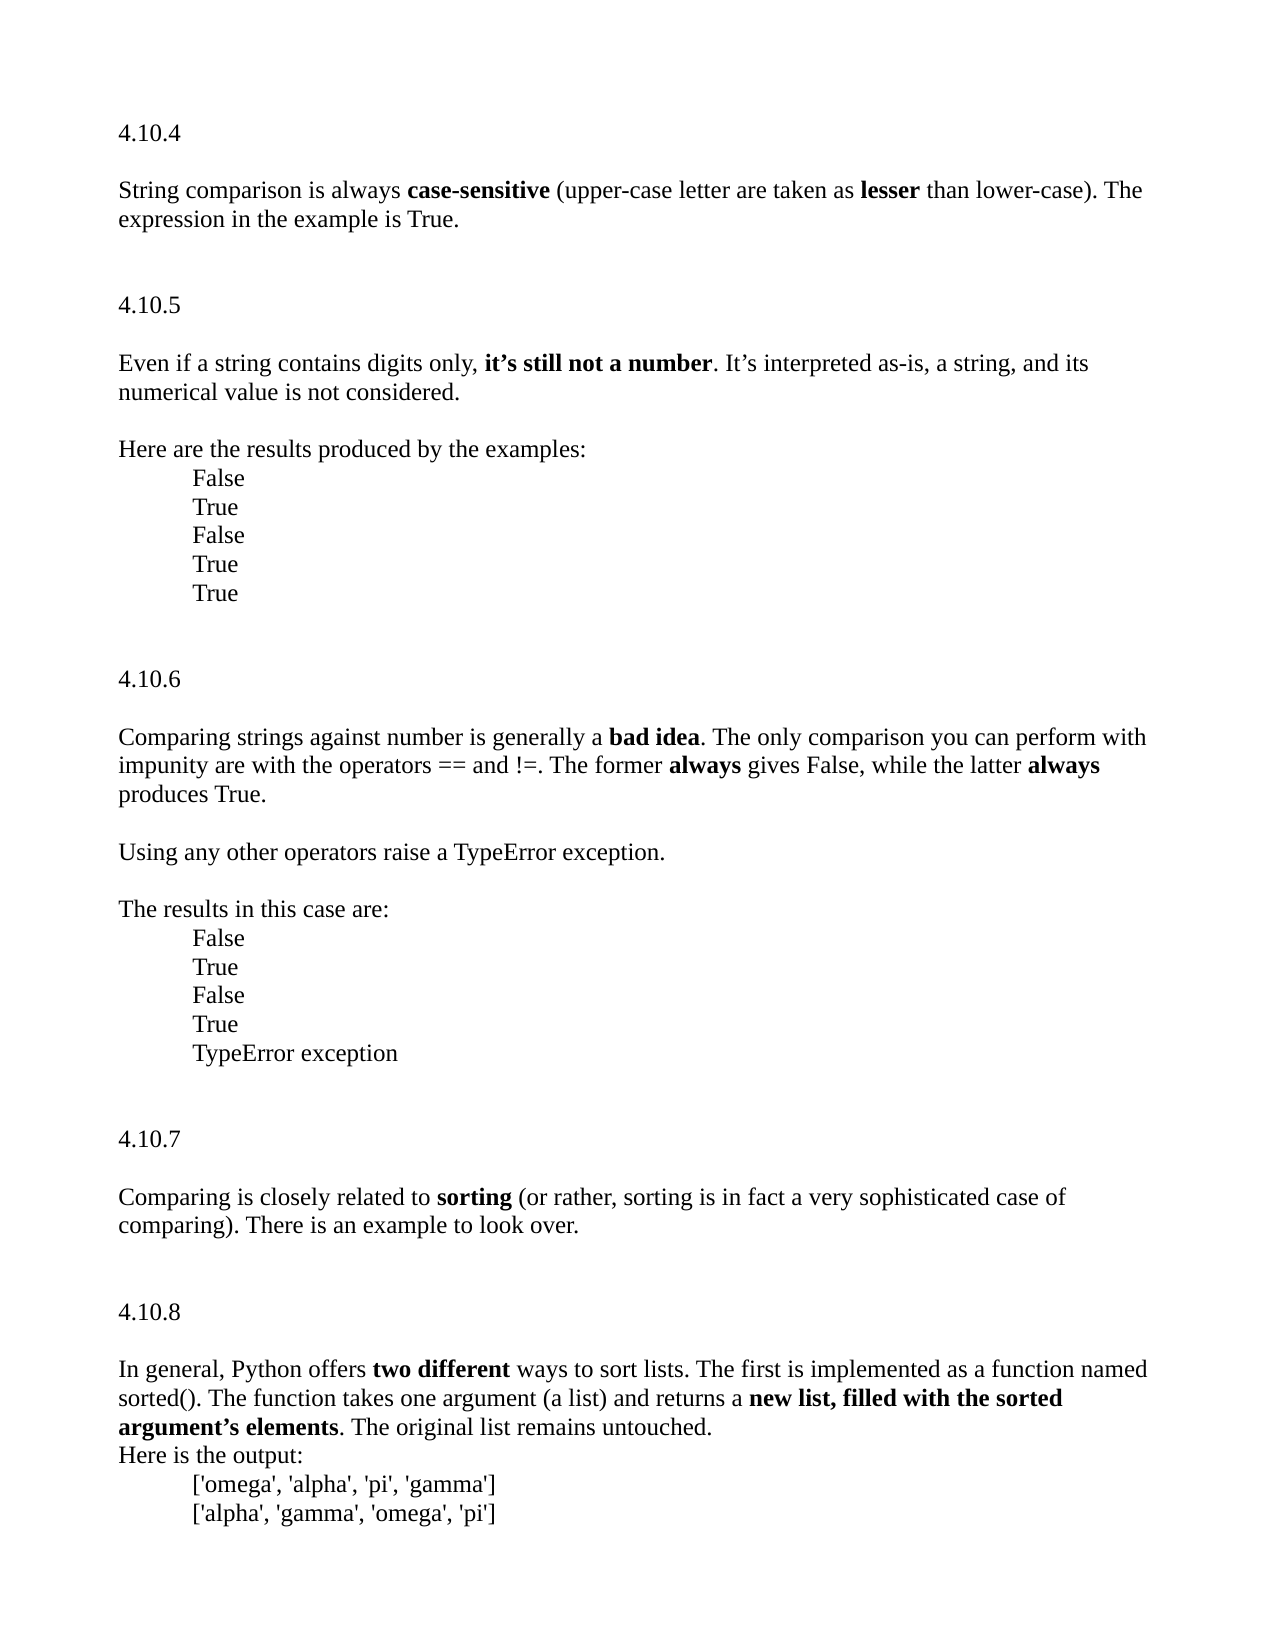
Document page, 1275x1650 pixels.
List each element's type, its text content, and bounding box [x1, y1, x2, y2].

text True [118, 1009, 1157, 1038]
text ['alpha', 'gamma', 'omega', 'pi'] [118, 1498, 1157, 1527]
text True [118, 549, 1157, 578]
text Comparing strings against number is generally a bad idea. The only comparison you can perform with impunity are with the operators == and !=. The former always gives False, while the latter always produces True. [118, 722, 1157, 808]
text True [118, 578, 1157, 607]
text False [118, 981, 1157, 1009]
text 4.10.6 [118, 664, 1157, 693]
text The results in this case are: [118, 894, 1157, 923]
text 4.10.7 [118, 1124, 1157, 1153]
text ['omega', 'alpha', 'pi', 'gamma'] [118, 1469, 1157, 1498]
text False [118, 463, 1157, 492]
text 4.10.8 [118, 1297, 1157, 1326]
text Even if a string contains digits only, it’s still not a number. It’s interpreted as-is, a string, and its numerical value is not considered. [118, 348, 1157, 406]
text Comparing is closely related to sorting (or rather, sorting is in fact a very sophisticated case of comparing). There is an example to look over. [118, 1182, 1157, 1239]
text String comparison is always case-sensitive (upper-case letter are taken as lesser than lower-case). The expression in the example is True. [118, 176, 1157, 233]
text Here are the results produced by the examples: [118, 434, 1157, 463]
text 4.10.4 [118, 118, 1157, 147]
text In general, Python offers two different ways to sort lists. The first is implemented as a function named sorted(). The function takes one argument (a list) and returns a new list, filled with the sorted argument’s elements. The original list remains untouched. [118, 1354, 1157, 1441]
text Here is the output: [118, 1441, 1157, 1469]
text True [118, 952, 1157, 981]
text False [118, 521, 1157, 549]
text Using any other operators raise a TypeError exception. [118, 837, 1157, 866]
text 4.10.5 [118, 291, 1157, 319]
text True [118, 492, 1157, 521]
text TypeError exception [118, 1038, 1157, 1067]
text False [118, 923, 1157, 952]
